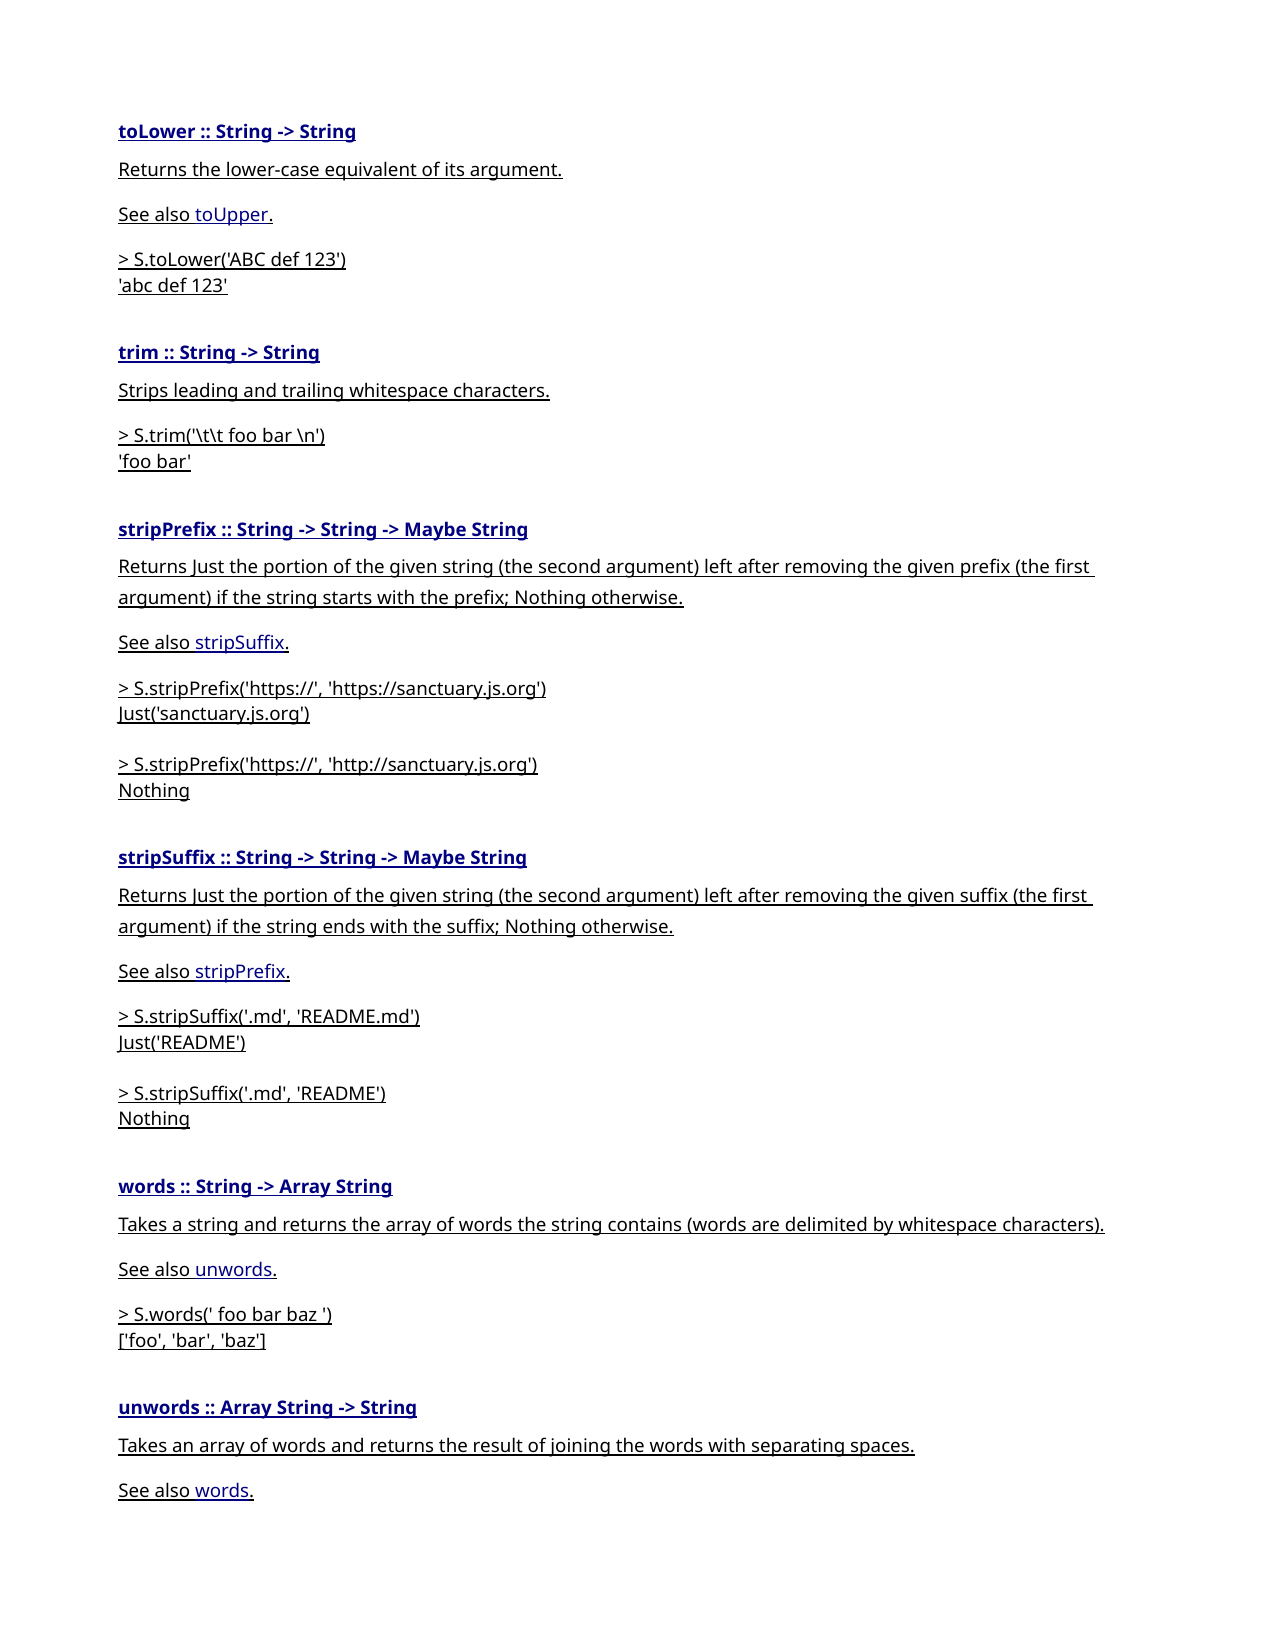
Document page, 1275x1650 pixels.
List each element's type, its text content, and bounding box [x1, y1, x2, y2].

text 'foo bar' [118, 448, 1157, 474]
text See also stripSuffix. [118, 630, 1157, 655]
text ['foo', 'bar', 'baz'] [118, 1327, 1157, 1353]
subtitle stripSuffix :: String -⁠> String -⁠> Maybe String [118, 844, 1157, 870]
text See also unwords. [118, 1256, 1157, 1282]
subtitle toLower :: String -⁠> String [118, 118, 1157, 144]
text > S.stripSuffix('.md', 'README') [118, 1080, 1157, 1106]
text Nothing [118, 777, 1157, 802]
text Takes an array of words and returns the result of joining the words with separating spaces. [118, 1433, 1157, 1458]
text Just('sanctuary.js.org') [118, 700, 1157, 726]
text Nothing [118, 1106, 1157, 1131]
text > S.stripPrefix('https://', 'http://sanctuary.js.org') [118, 751, 1157, 777]
text Returns the lower-case equivalent of its argument. [118, 156, 1157, 182]
subtitle words :: String -⁠> Array String [118, 1173, 1157, 1199]
text Just('README') [118, 1029, 1157, 1054]
text Takes a string and returns the array of words the string contains (words are delimited by whitespace characters). [118, 1211, 1157, 1237]
text > S.stripSuffix('.md', 'README.md') [118, 1003, 1157, 1029]
text > S.toLower('ABC def 123') [118, 247, 1157, 272]
text > S.trim('\t\t foo bar \n') [118, 423, 1157, 448]
subtitle unwords :: Array String -⁠> String [118, 1394, 1157, 1420]
text Returns Just the portion of the given string (the second argument) left after removing the given suffix (the first argument) if the string ends with the suffix; Nothing otherwise. [118, 882, 1157, 939]
subtitle trim :: String -⁠> String [118, 339, 1157, 365]
text See also toUpper. [118, 201, 1157, 227]
text Returns Just the portion of the given string (the second argument) left after removing the given prefix (the first argument) if the string starts with the prefix; Nothing otherwise. [118, 554, 1157, 610]
text > S.stripPrefix('https://', 'https://sanctuary.js.org') [118, 675, 1157, 700]
text Strips leading and trailing whitespace characters. [118, 378, 1157, 403]
text See also stripPrefix. [118, 958, 1157, 984]
subtitle stripPrefix :: String -⁠> String -⁠> Maybe String [118, 516, 1157, 541]
text > S.words(' foo bar baz ') [118, 1302, 1157, 1327]
text 'abc def 123' [118, 272, 1157, 298]
text See also words. [118, 1478, 1157, 1503]
